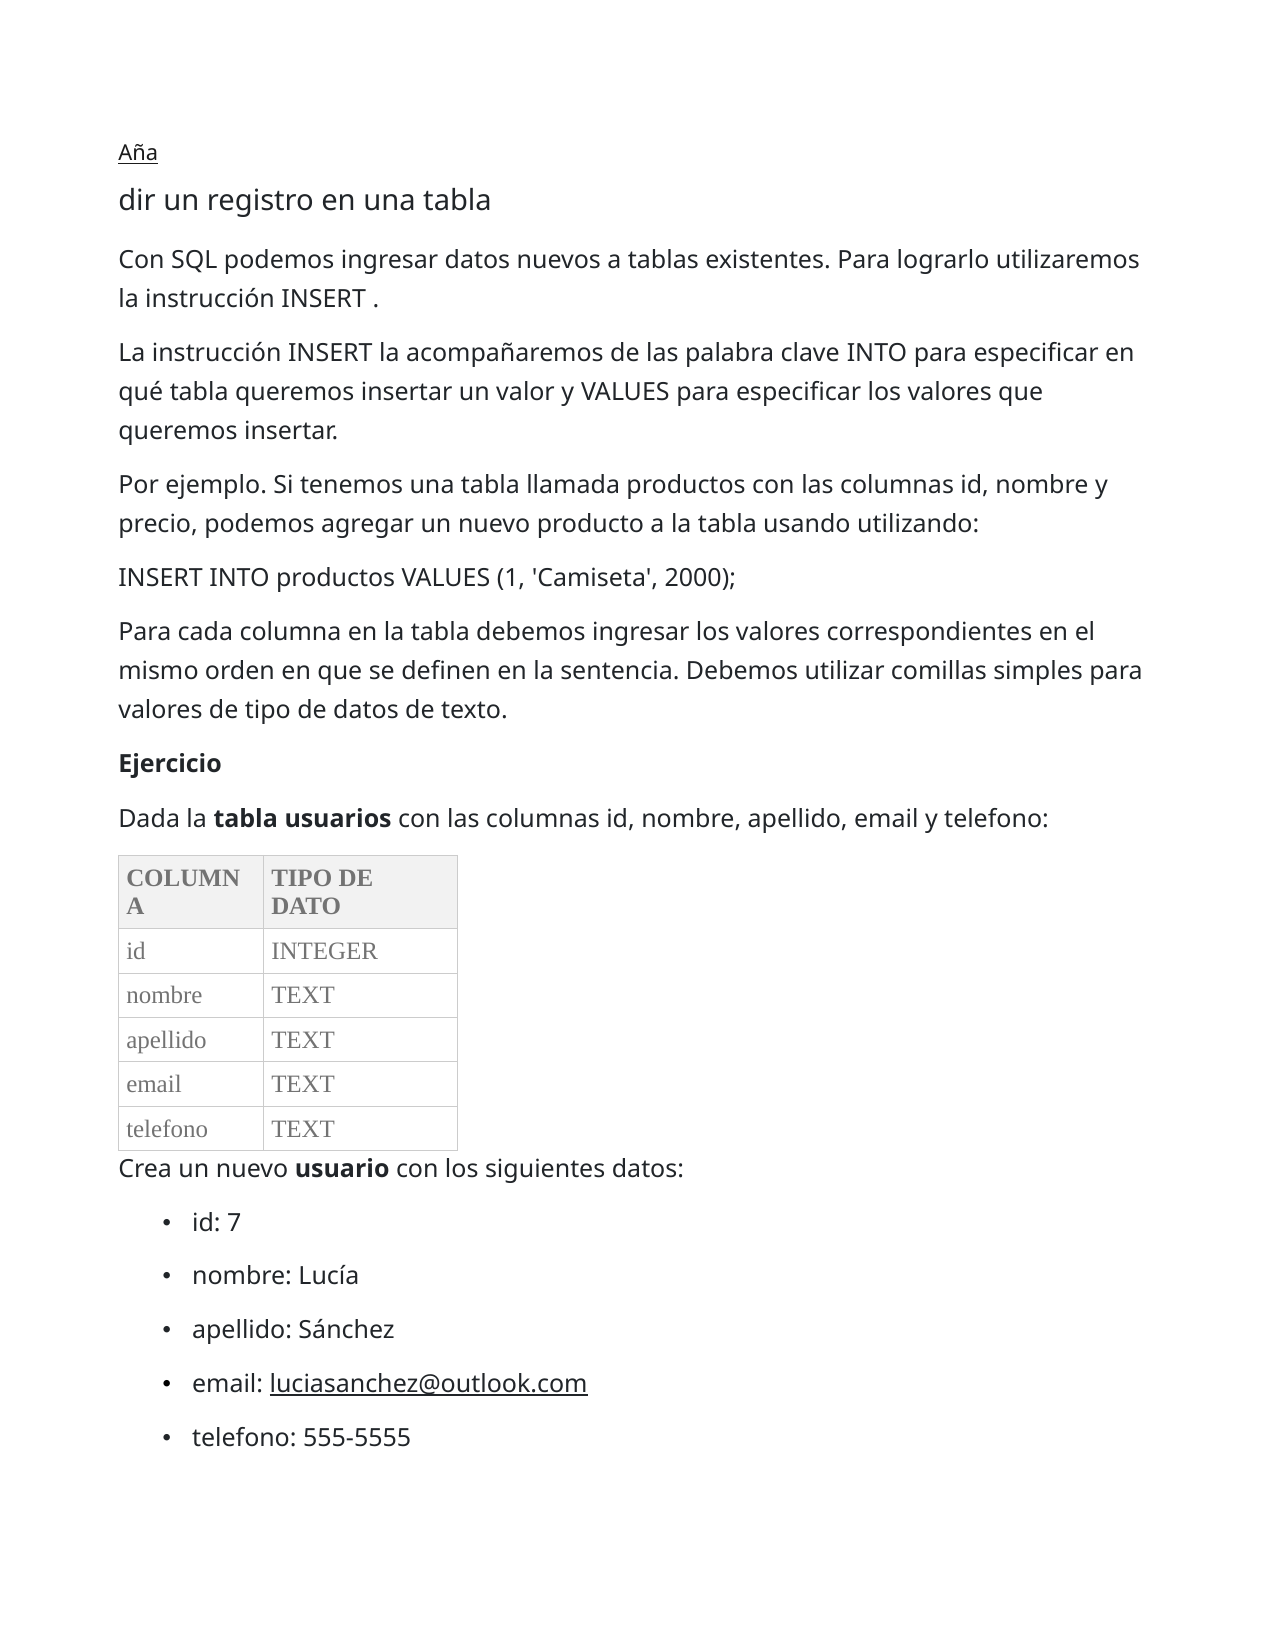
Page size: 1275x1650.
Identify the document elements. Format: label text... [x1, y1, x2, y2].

table_cell apellido [119, 1018, 263, 1061]
subtitle Ejercicio [118, 746, 1157, 779]
table_cell INTEGER [264, 929, 457, 972]
table_cell nombre [119, 974, 263, 1017]
text Con SQL podemos ingresar datos nuevos a tablas existentes. Para lograrlo utilizaremos la instrucción INSERT . [118, 242, 1157, 315]
table_cell TEXT [264, 1107, 457, 1150]
list apellido: Sánchez [162, 1312, 1157, 1346]
subtitle Aña [118, 133, 1157, 167]
table_cell id [119, 929, 263, 972]
text Crea un nuevo usuario con los siguientes datos: [118, 1150, 1157, 1184]
text INSERT INTO productos VALUES (1, 'Camiseta', 2000); [118, 560, 1157, 594]
table_header TIPO DE DATO [264, 856, 457, 928]
text Para cada columna en la tabla debemos ingresar los valores correspondientes en el mismo orden en que se definen en la sentencia. Debemos utilizar comillas simples para valores de tipo de datos de texto. [118, 613, 1157, 726]
list id: 7 [162, 1204, 1157, 1238]
table_cell email [119, 1062, 263, 1106]
text Por ejemplo. Si tenemos una tabla llamada productos con las columnas id, nombre y precio, podemos agregar un nuevo producto a la tabla usando utilizando: [118, 467, 1157, 540]
subtitle dir un registro en una tabla [118, 179, 1157, 219]
text La instrucción INSERT la acompañaremos de las palabra clave INTO para especificar en qué tabla queremos insertar un valor y VALUES para especificar los valores que queremos insertar. [118, 335, 1157, 447]
table_cell telefono [119, 1107, 263, 1150]
table_cell TEXT [264, 974, 457, 1017]
list nombre: Lucía [162, 1258, 1157, 1292]
text Dada la tabla usuarios con las columnas id, nombre, apellido, email y telefono: [118, 801, 1157, 835]
list telefono: 555-5555 [162, 1419, 1157, 1453]
table_cell TEXT [264, 1062, 457, 1106]
table_header COLUMNA [119, 856, 263, 928]
table_cell TEXT [264, 1018, 457, 1061]
list email: luciasanchez@outlook.com [162, 1365, 1157, 1399]
